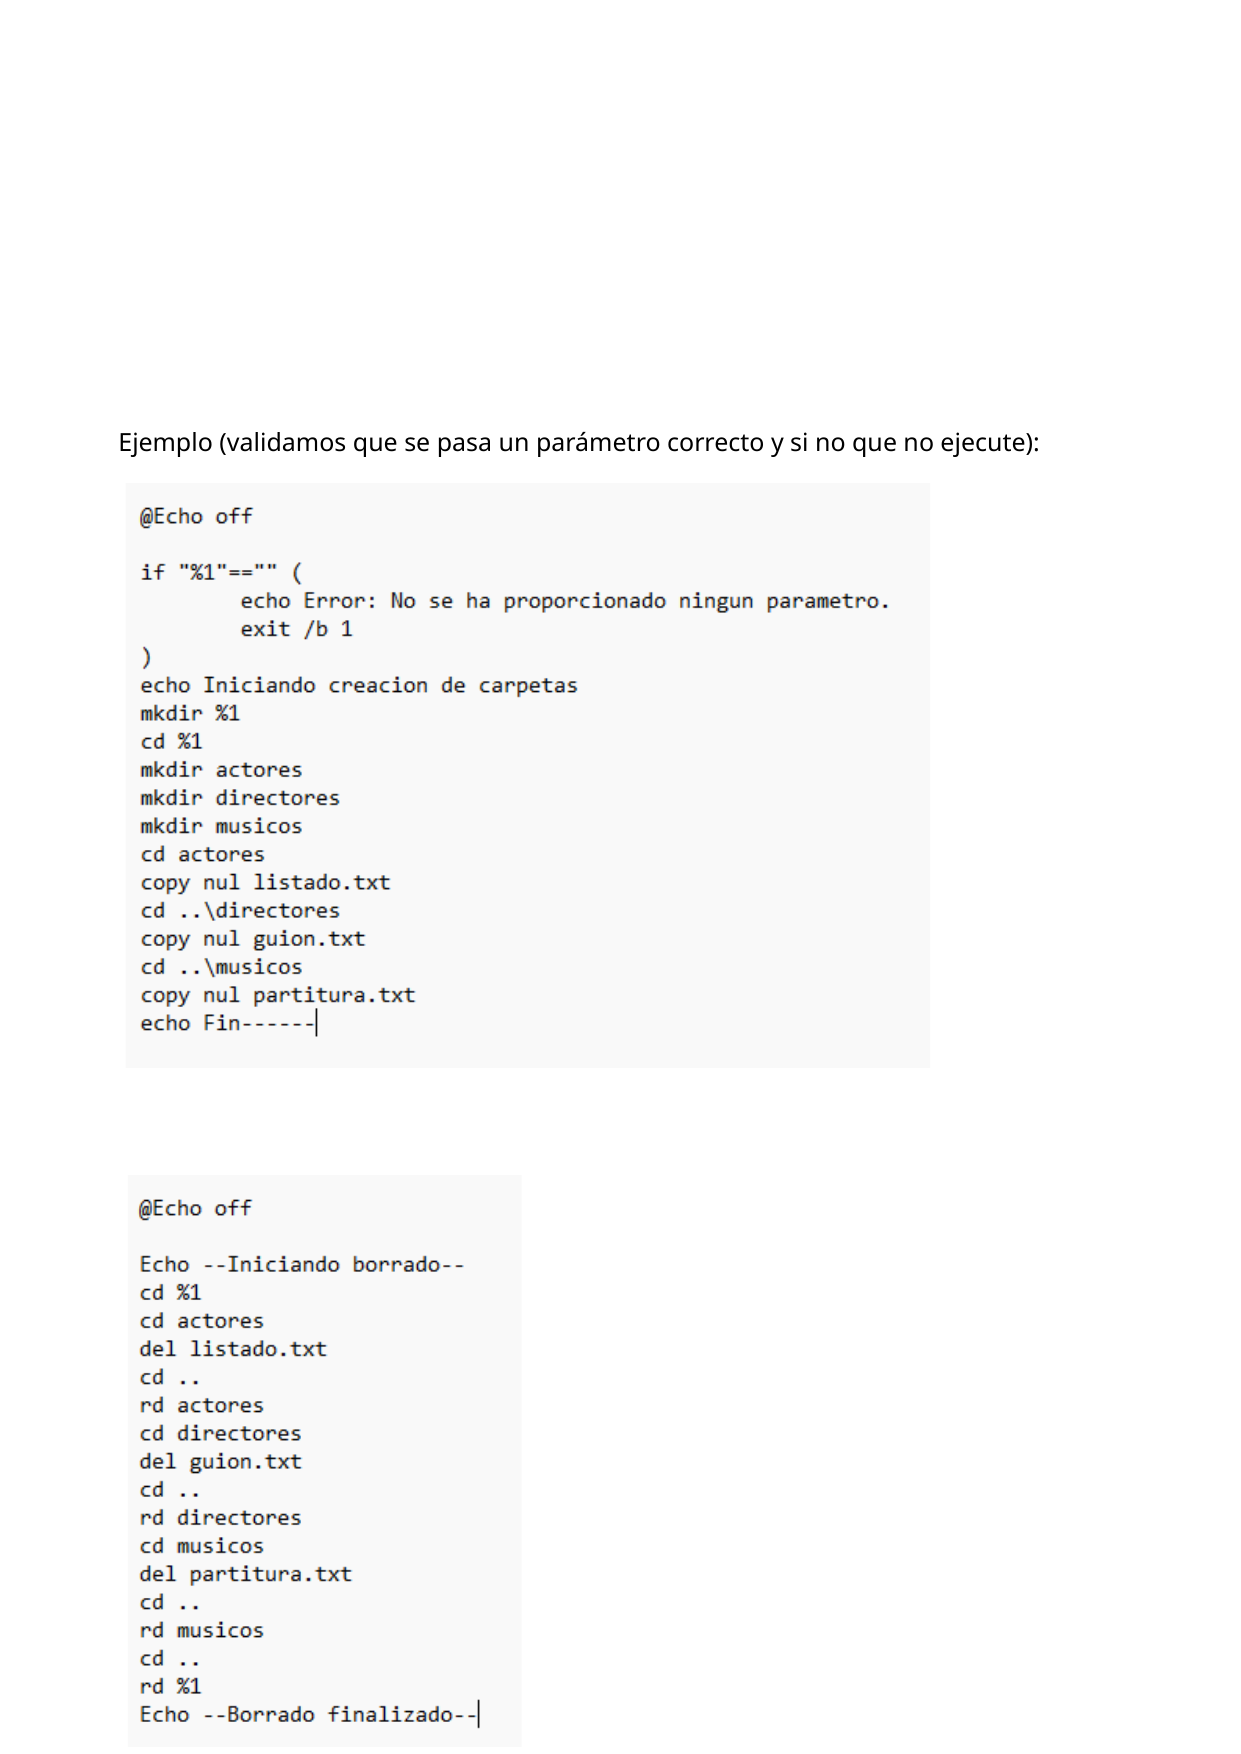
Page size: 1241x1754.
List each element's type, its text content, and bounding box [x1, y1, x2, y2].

picture [127, 1175, 522, 1747]
picture [125, 483, 931, 1068]
text Ejemplo (validamos que se pasa un parámetro correcto y si no que no ejecute): [118, 425, 1122, 459]
